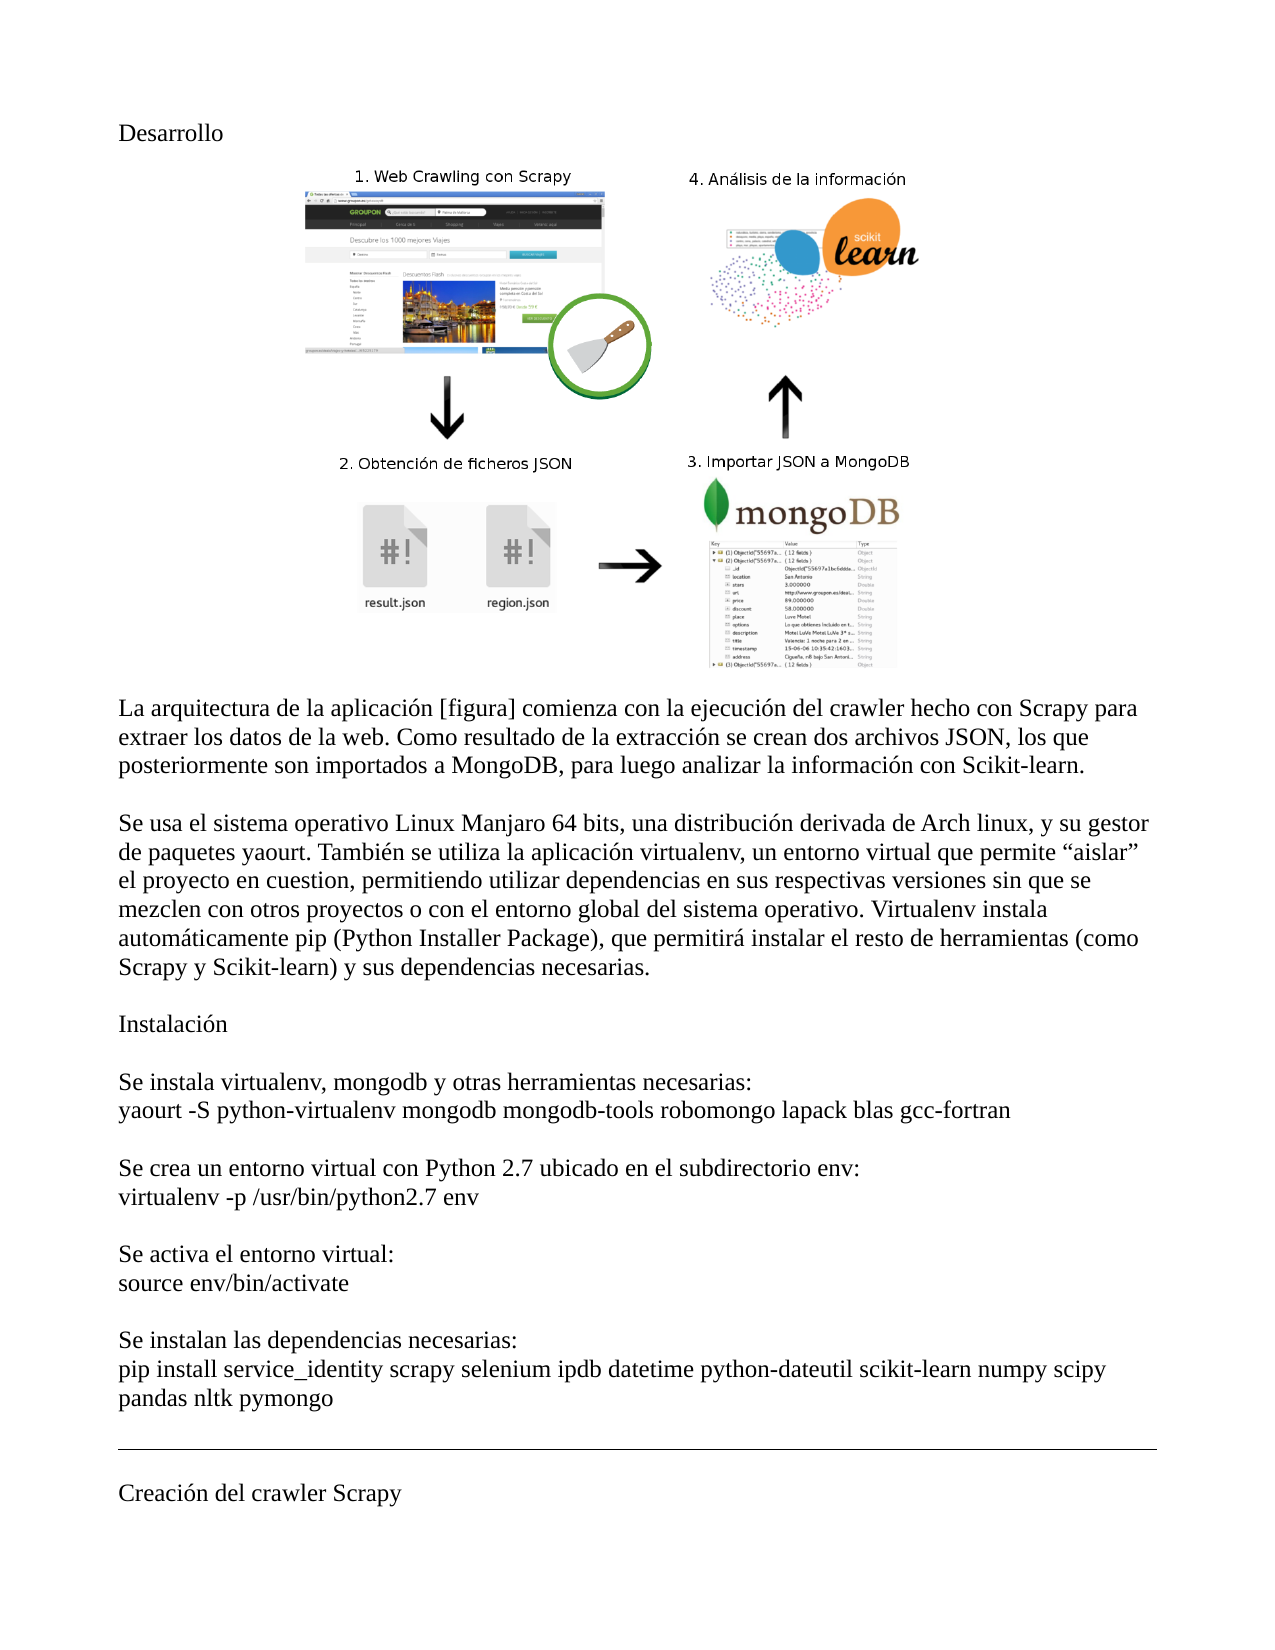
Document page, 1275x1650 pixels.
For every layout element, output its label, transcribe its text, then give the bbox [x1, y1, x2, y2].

text Se instalan las dependencias necesarias: [118, 1326, 1157, 1354]
text Instalación [118, 1009, 1157, 1038]
text Creación del crawler Scrapy [118, 1478, 1157, 1507]
text Se activa el entorno virtual: [118, 1239, 1157, 1268]
text source env/bin/activate [118, 1268, 1157, 1297]
text Se instala virtualenv, mongodb y otras herramientas necesarias: [118, 1067, 1157, 1096]
picture [281, 158, 972, 677]
text virtualenv -p /usr/bin/python2.7 env [118, 1182, 1157, 1211]
text Se crea un entorno virtual con Python 2.7 ubicado en el subdirectorio env: [118, 1153, 1157, 1182]
text La arquitectura de la aplicación [figura] comienza con la ejecución del crawler hecho con Scrapy para extraer los datos de la web. Como resultado de la extracción se crean dos archivos JSON, los que posteriormente son importados a MongoDB, para luego analizar la información con Scikit-learn. [118, 693, 1157, 779]
text pip install service_identity scrapy selenium ipdb datetime python-dateutil scikit-learn numpy scipy pandas nltk pymongo [118, 1354, 1157, 1412]
text Desarrollo [118, 118, 1157, 147]
text yaourt -S python-virtualenv mongodb mongodb-tools robomongo lapack blas gcc-fortran [118, 1096, 1157, 1124]
text Se usa el sistema operativo Linux Manjaro 64 bits, una distribución derivada de Arch linux, y su gestor de paquetes yaourt. También se utiliza la aplicación virtualenv, un entorno virtual que permite “aislar” el proyecto en cuestion, permitiendo utilizar dependencias en sus respectivas versiones sin que se mezclen con otros proyectos o con el entorno global del sistema operativo. Virtualenv instala automáticamente pip (Python Installer Package), que permitirá instalar el resto de herramientas (como Scrapy y Scikit-learn) y sus dependencias necesarias. [118, 808, 1157, 981]
